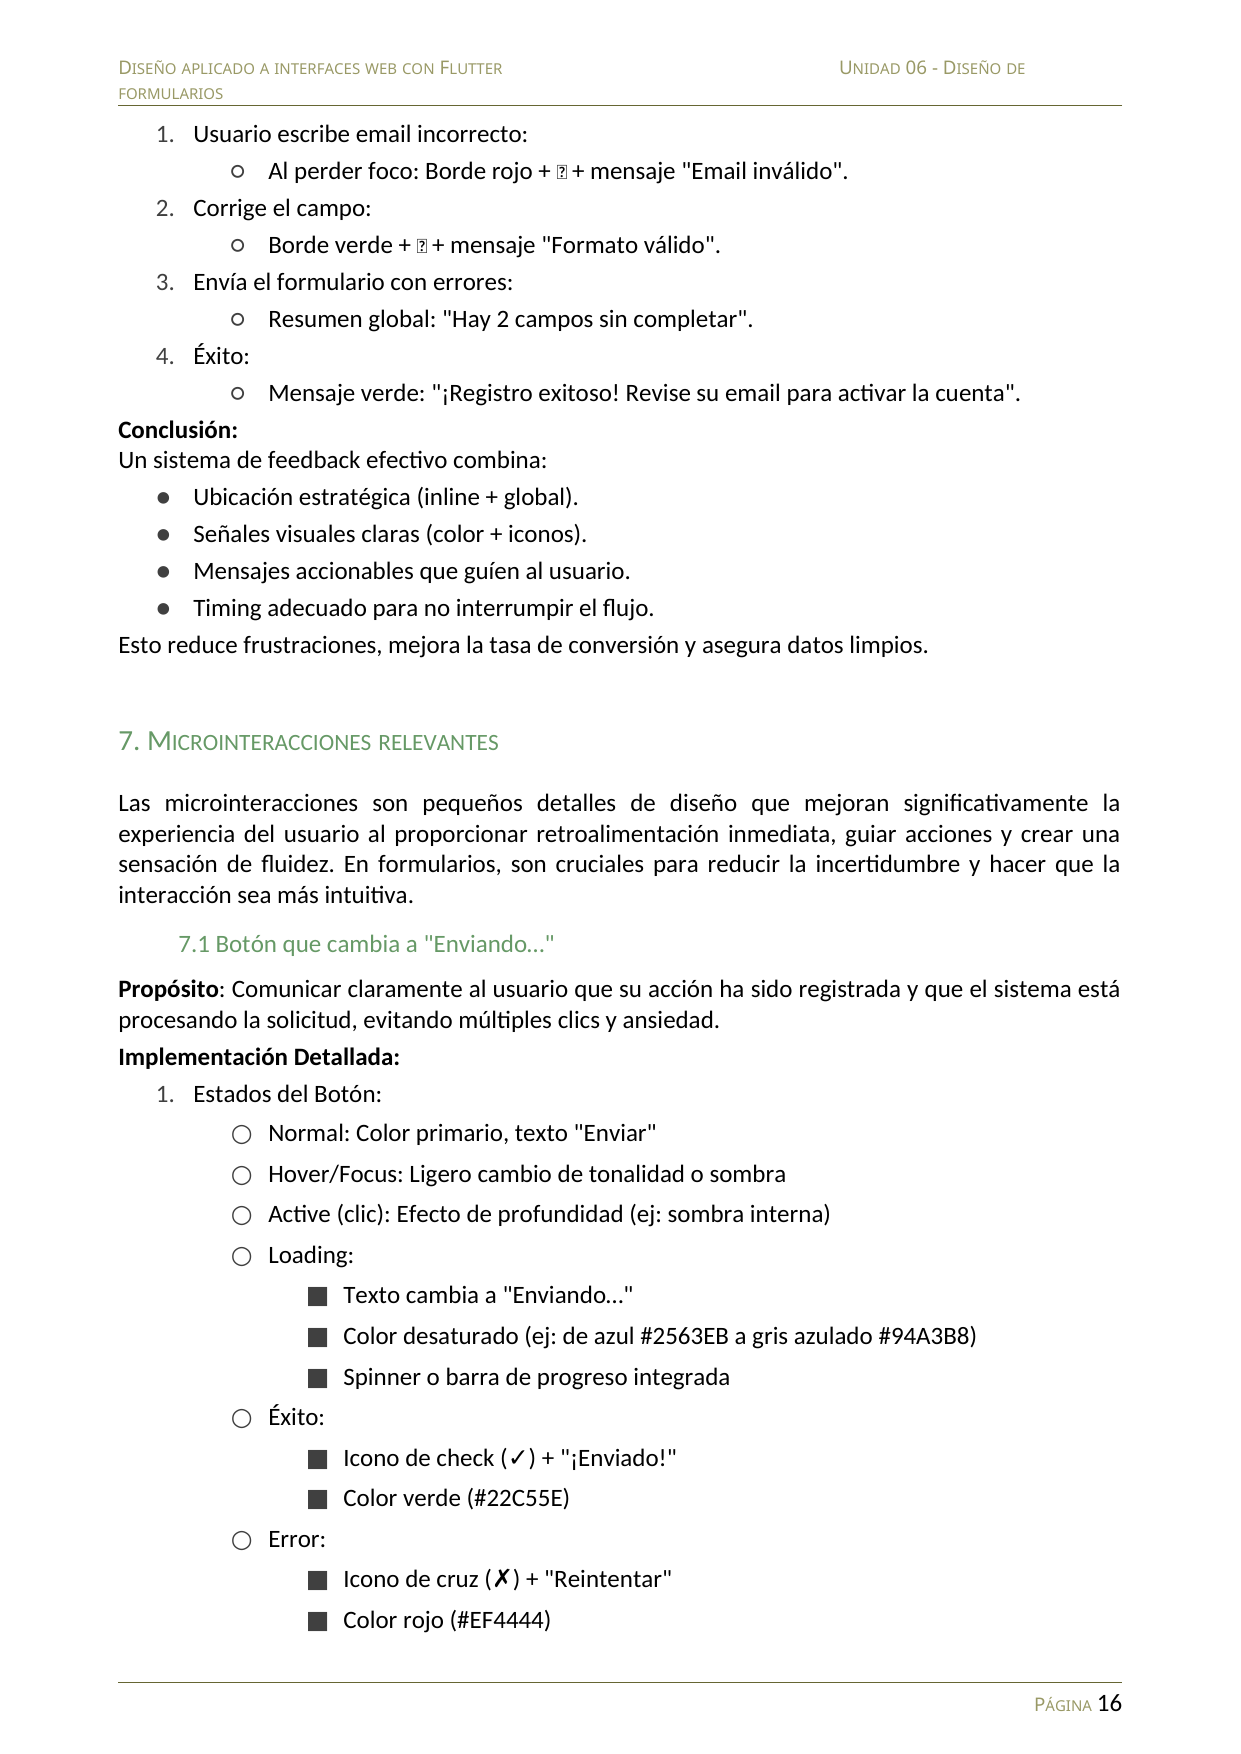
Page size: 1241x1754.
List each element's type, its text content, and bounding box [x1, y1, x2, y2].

list Envía el formulario con errores: [156, 266, 1122, 296]
list Texto cambia a "Enviando…" [306, 1277, 1122, 1311]
list Color verde (#22C55E) [306, 1480, 1122, 1514]
subtitle 7.1 Botón que cambia a "Enviando…" [178, 928, 1122, 959]
list Señales visuales claras (color + iconos). [156, 518, 1122, 549]
list Error: [231, 1520, 1122, 1554]
list Hover/Focus: Ligero cambio de tonalidad o sombra [231, 1156, 1122, 1189]
list Mensaje verde: "¡Registro exitoso! Revise su email para activar la cuenta". [231, 377, 1122, 407]
text Implementación Detallada: [118, 1041, 1122, 1072]
text Esto reduce frustraciones, mejora la tasa de conversión y asegura datos limpios. [118, 629, 1122, 660]
list Estados del Botón: [156, 1078, 1122, 1108]
list Timing adecuado para no interrumpir el flujo. [156, 592, 1122, 623]
list Loading: [231, 1237, 1122, 1271]
list Mensajes accionables que guíen al usuario. [156, 555, 1122, 586]
list Spinner o barra de progreso integrada [306, 1358, 1122, 1392]
subtitle 7. Microinteracciones relevantes [118, 722, 1122, 757]
list Al perder foco: Borde rojo + ❌ + mensaje "Email inválido". [231, 155, 1122, 186]
list Éxito: [231, 1399, 1122, 1433]
list Normal: Color primario, texto "Enviar" [231, 1115, 1122, 1149]
list Éxito: [156, 340, 1122, 370]
list Color rojo (#EF4444) [306, 1601, 1122, 1635]
list Ubicación estratégica (inline + global). [156, 481, 1122, 512]
text Conclusión: Un sistema de feedback efectivo combina: [118, 414, 1122, 475]
list Icono de check (✓) + "¡Enviado!" [306, 1439, 1122, 1473]
list Color desaturado (ej: de azul #2563EB a gris azulado #94A3B8) [306, 1318, 1122, 1352]
list Corrige el campo: [156, 192, 1122, 222]
text Propósito: Comunicar claramente al usuario que su acción ha sido registrada y que el sistema está procesando la solicitud, evitando múltiples clics y ansiedad. [118, 973, 1122, 1034]
list Icono de cruz (✗) + "Reintentar" [306, 1561, 1122, 1595]
list Usuario escribe email incorrecto: [156, 118, 1122, 148]
text Las microinteracciones son pequeños detalles de diseño que mejoran significativamente la experiencia del usuario al proporcionar retroalimentación inmediata, guiar acciones y crear una sensación de fluidez. En formularios, son cruciales para reducir la incertidumbre y hacer que la interacción sea más intuitiva. [118, 787, 1122, 909]
list Resumen global: "Hay 2 campos sin completar". [231, 303, 1122, 333]
list Active (clic): Efecto de profundidad (ej: sombra interna) [231, 1196, 1122, 1230]
list Borde verde + ✅ + mensaje "Formato válido". [231, 229, 1122, 259]
